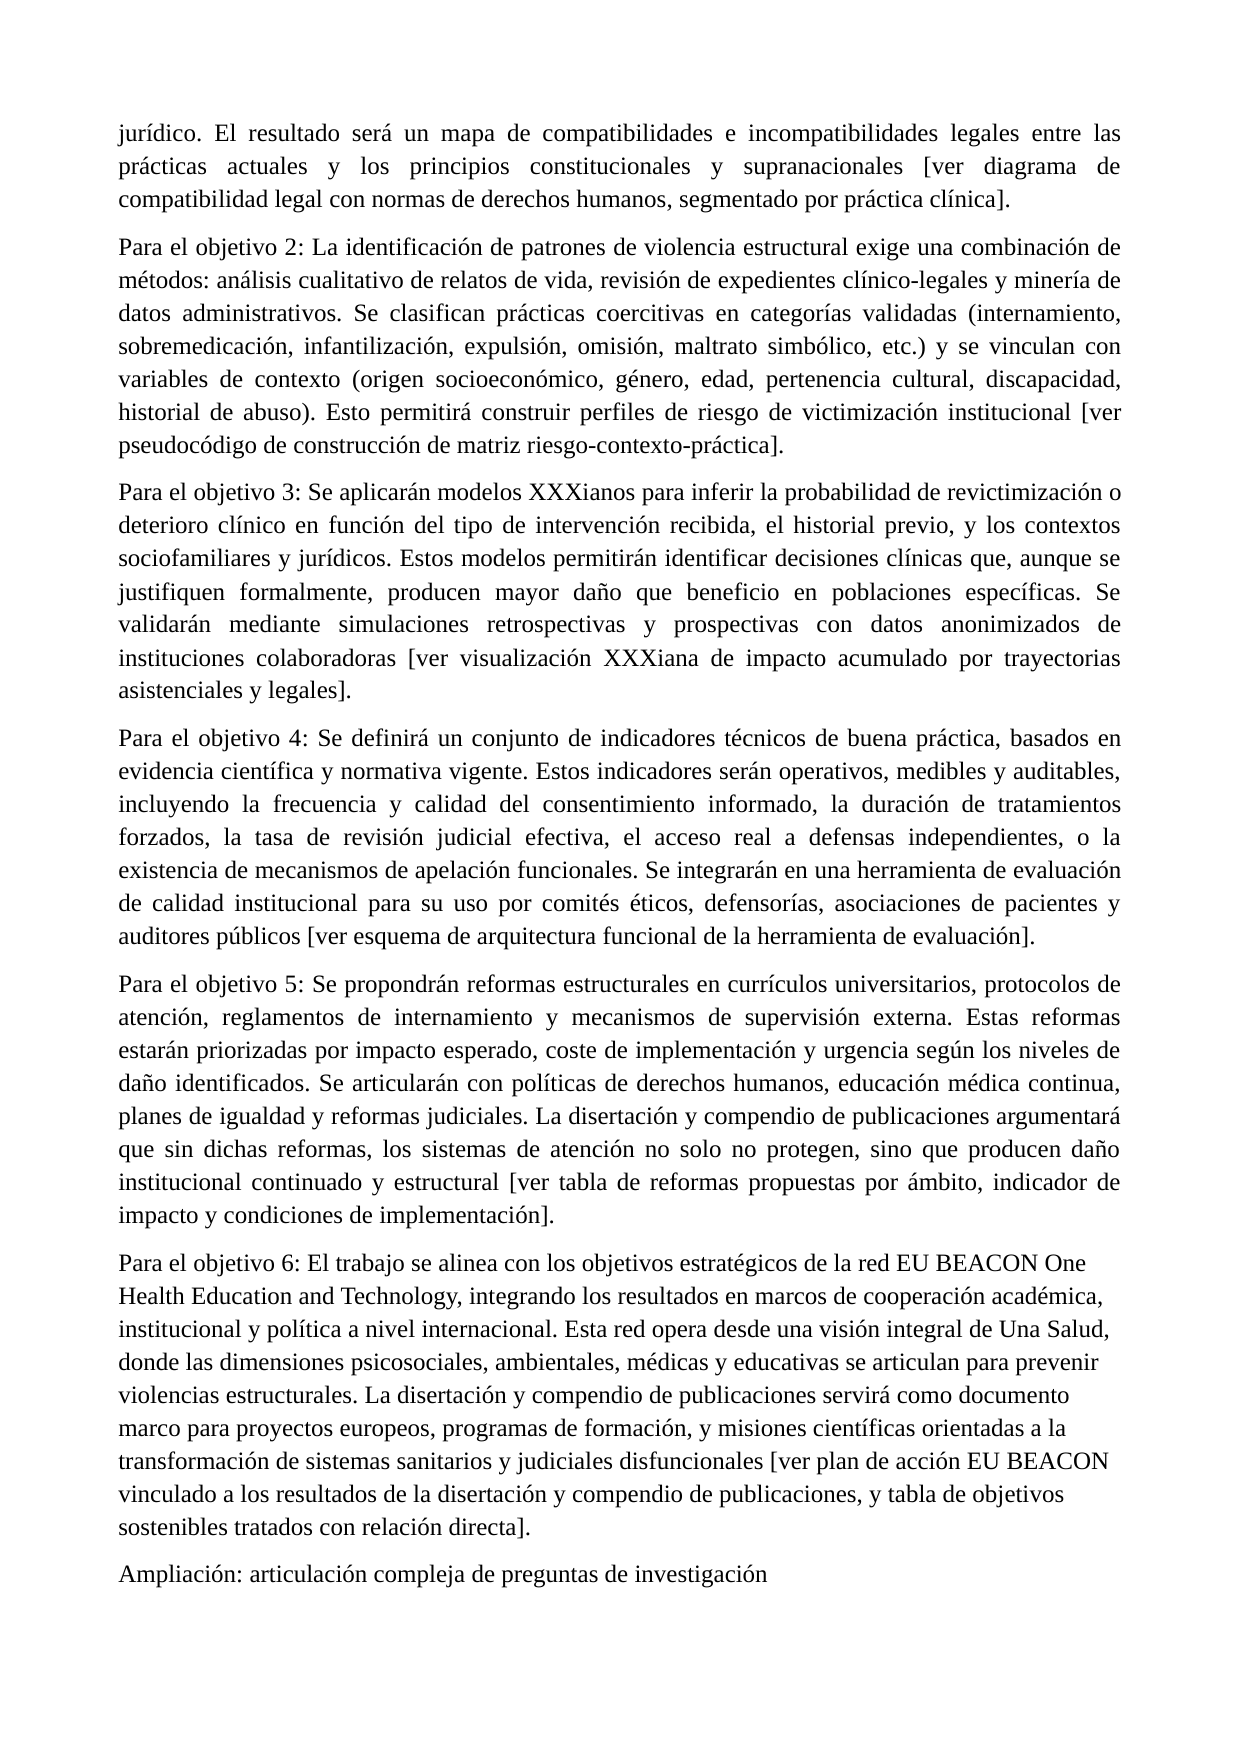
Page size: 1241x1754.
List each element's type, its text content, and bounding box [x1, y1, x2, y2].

text Para el objetivo 5: Se propondrán reformas estructurales en currículos universitarios, protocolos de atención, reglamentos de internamiento y mecanismos de supervisión externa. Estas reformas estarán priorizadas por impacto esperado, coste de implementación y urgencia según los niveles de daño identificados. Se articularán con políticas de derechos humanos, educación médica continua, planes de igualdad y reformas judiciales. La disertación y compendio de publicaciones argumentará que sin dichas reformas, los sistemas de atención no solo no protegen, sino que producen daño institucional continuado y estructural [ver tabla de reformas propuestas por ámbito, indicador de impacto y condiciones de implementación]. [118, 969, 1122, 1229]
text Ampliación: articulación compleja de preguntas de investigación [118, 1559, 1122, 1588]
text Para el objetivo 3: Se aplicarán modelos XXXianos para inferir la probabilidad de revictimización o deterioro clínico en función del tipo de intervención recibida, el historial previo, y los contextos sociofamiliares y jurídicos. Estos modelos permitirán identificar decisiones clínicas que, aunque se justifiquen formalmente, producen mayor daño que beneficio en poblaciones específicas. Se validarán mediante simulaciones retrospectivas y prospectivas con datos anonimizados de instituciones colaboradoras [ver visualización XXXiana de impacto acumulado por trayectorias asistenciales y legales]. [118, 477, 1122, 704]
text jurídico. El resultado será un mapa de compatibilidades e incompatibilidades legales entre las prácticas actuales y los principios constitucionales y supranacionales [ver diagrama de compatibilidad legal con normas de derechos humanos, segmentado por práctica clínica]. [118, 118, 1122, 213]
text Para el objetivo 2: La identificación de patrones de violencia estructural exige una combinación de métodos: análisis cualitativo de relatos de vida, revisión de expedientes clínico-legales y minería de datos administrativos. Se clasifican prácticas coercitivas en categorías validadas (internamiento, sobremedicación, infantilización, expulsión, omisión, maltrato simbólico, etc.) y se vinculan con variables de contexto (origen socioeconómico, género, edad, pertenencia cultural, discapacidad, historial de abuso). Esto permitirá construir perfiles de riesgo de victimización institucional [ver pseudocódigo de construcción de matriz riesgo-contexto-práctica]. [118, 232, 1122, 459]
text Para el objetivo 4: Se definirá un conjunto de indicadores técnicos de buena práctica, basados en evidencia científica y normativa vigente. Estos indicadores serán operativos, medibles y auditables, incluyendo la frecuencia y calidad del consentimiento informado, la duración de tratamientos forzados, la tasa de revisión judicial efectiva, el acceso real a defensas independientes, o la existencia de mecanismos de apelación funcionales. Se integrarán en una herramienta de evaluación de calidad institucional para su uso por comités éticos, defensorías, asociaciones de pacientes y auditores públicos [ver esquema de arquitectura funcional de la herramienta de evaluación]. [118, 723, 1122, 950]
text Para el objetivo 6: El trabajo se alinea con los objetivos estratégicos de la red EU BEACON One Health Education and Technology, integrando los resultados en marcos de cooperación académica, institucional y política a nivel internacional. Esta red opera desde una visión integral de Una Salud, donde las dimensiones psicosociales, ambientales, médicas y educativas se articulan para prevenir violencias estructurales. La disertación y compendio de publicaciones servirá como documento marco para proyectos europeos, programas de formación, y misiones científicas orientadas a la transformación de sistemas sanitarios y judiciales disfuncionales [ver plan de acción EU BEACON vinculado a los resultados de la disertación y compendio de publicaciones, y tabla de objetivos sostenibles tratados con relación directa]. [118, 1248, 1122, 1541]
